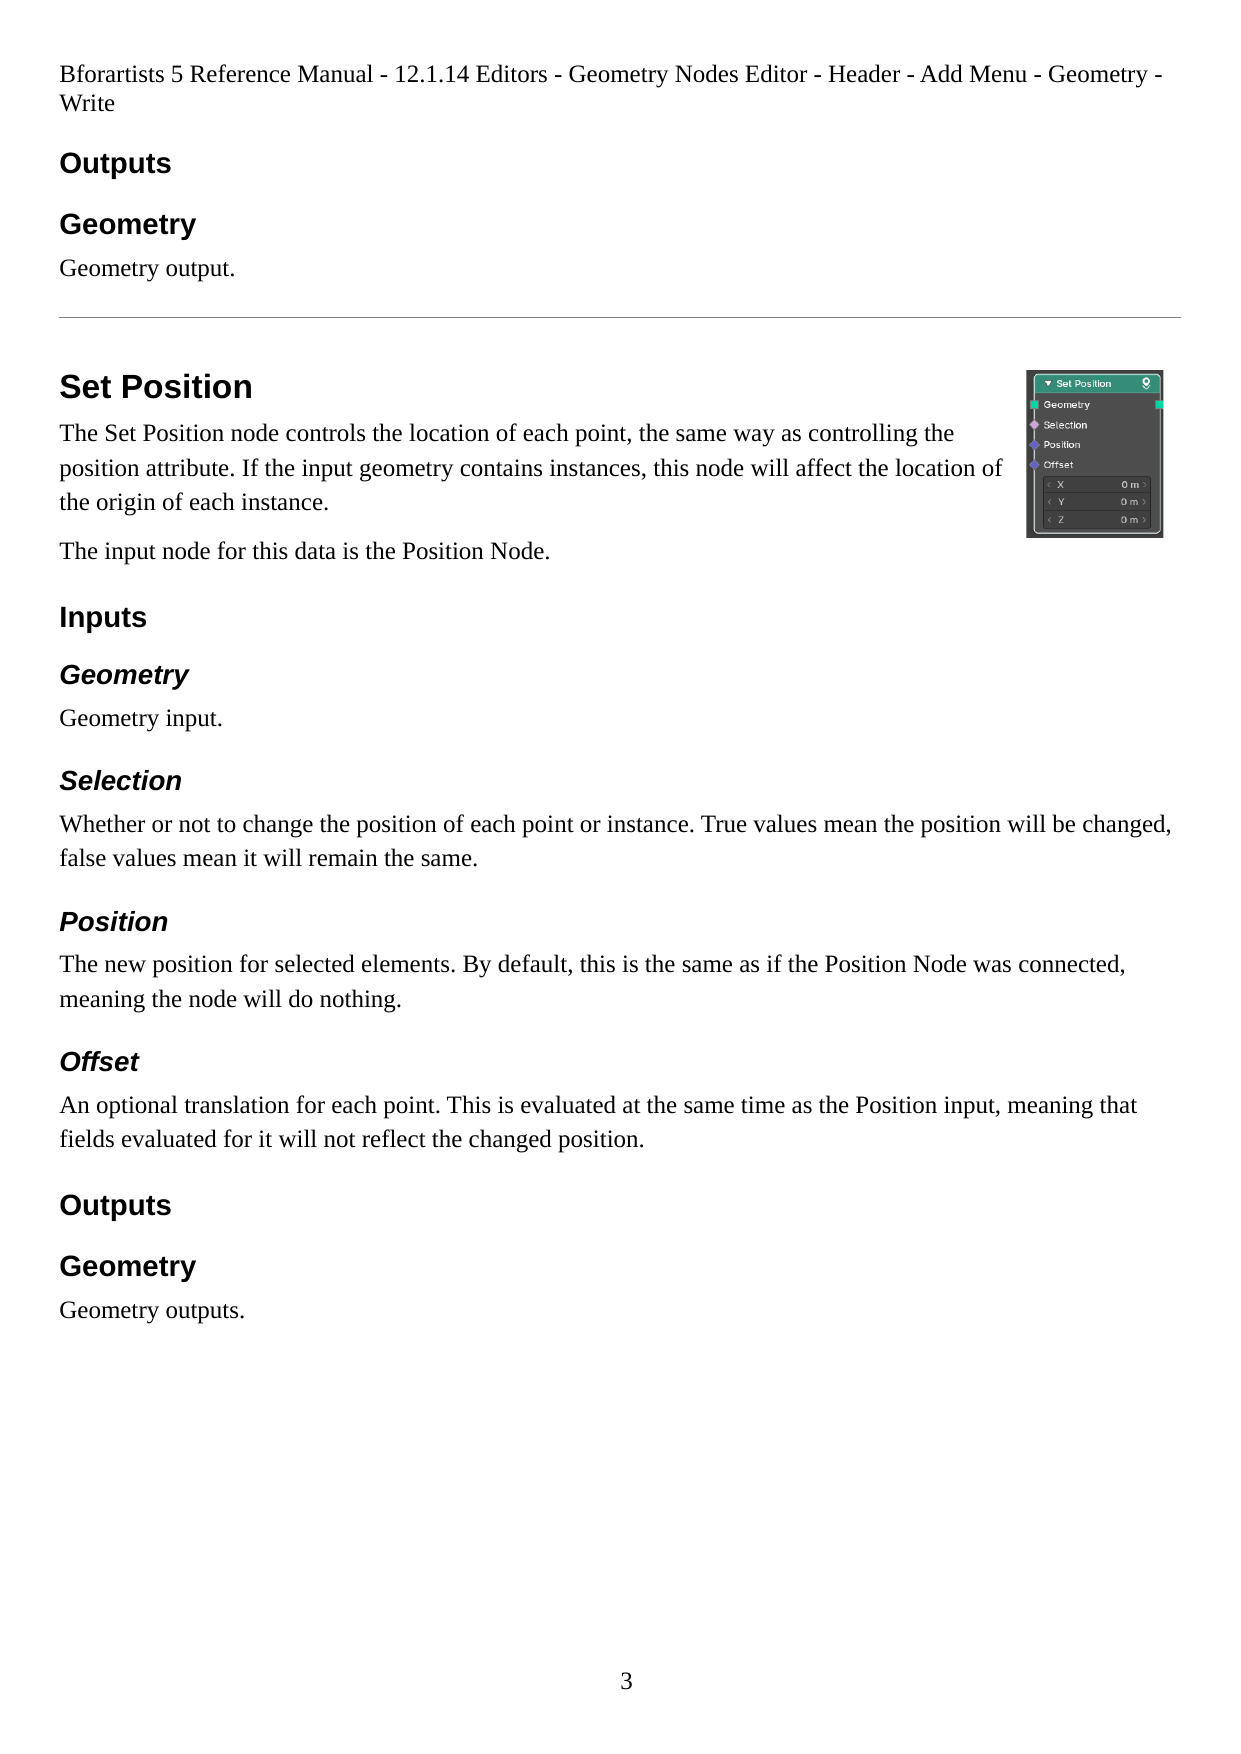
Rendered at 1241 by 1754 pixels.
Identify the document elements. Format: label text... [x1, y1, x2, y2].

subtitle Inputs [59, 600, 1181, 634]
subtitle Geometry [59, 207, 1181, 241]
text The input node for this data is the Position Node. [59, 536, 1181, 565]
text Geometry output. [59, 253, 1181, 282]
subtitle Selection [59, 765, 1181, 797]
subtitle Set Position [59, 367, 1181, 406]
text An optional translation for each point. This is evaluated at the same time as the Position input, meaning that fields evaluated for it will not reflect the changed position. [59, 1090, 1181, 1153]
text Whether or not to change the position of each point or instance. True values mean the position will be changed, false values mean it will remain the same. [59, 809, 1181, 872]
subtitle Position [59, 905, 1181, 937]
subtitle Outputs [59, 1188, 1181, 1222]
subtitle Geometry [59, 1249, 1181, 1283]
text Geometry input. [59, 703, 1181, 732]
text The new position for selected elements. By default, this is the same as if the Position Node was connected, meaning the node will do nothing. [59, 949, 1181, 1013]
subtitle Offset [59, 1046, 1181, 1077]
picture [1026, 370, 1164, 538]
subtitle Geometry [59, 659, 1181, 691]
text The Set Position node controls the location of each point, the same way as controlling the position attribute. If the input geometry contains instances, this node will affect the location of the origin of each instance. [59, 418, 1026, 516]
text Geometry outputs. [59, 1295, 1181, 1324]
subtitle Outputs [59, 146, 1181, 180]
